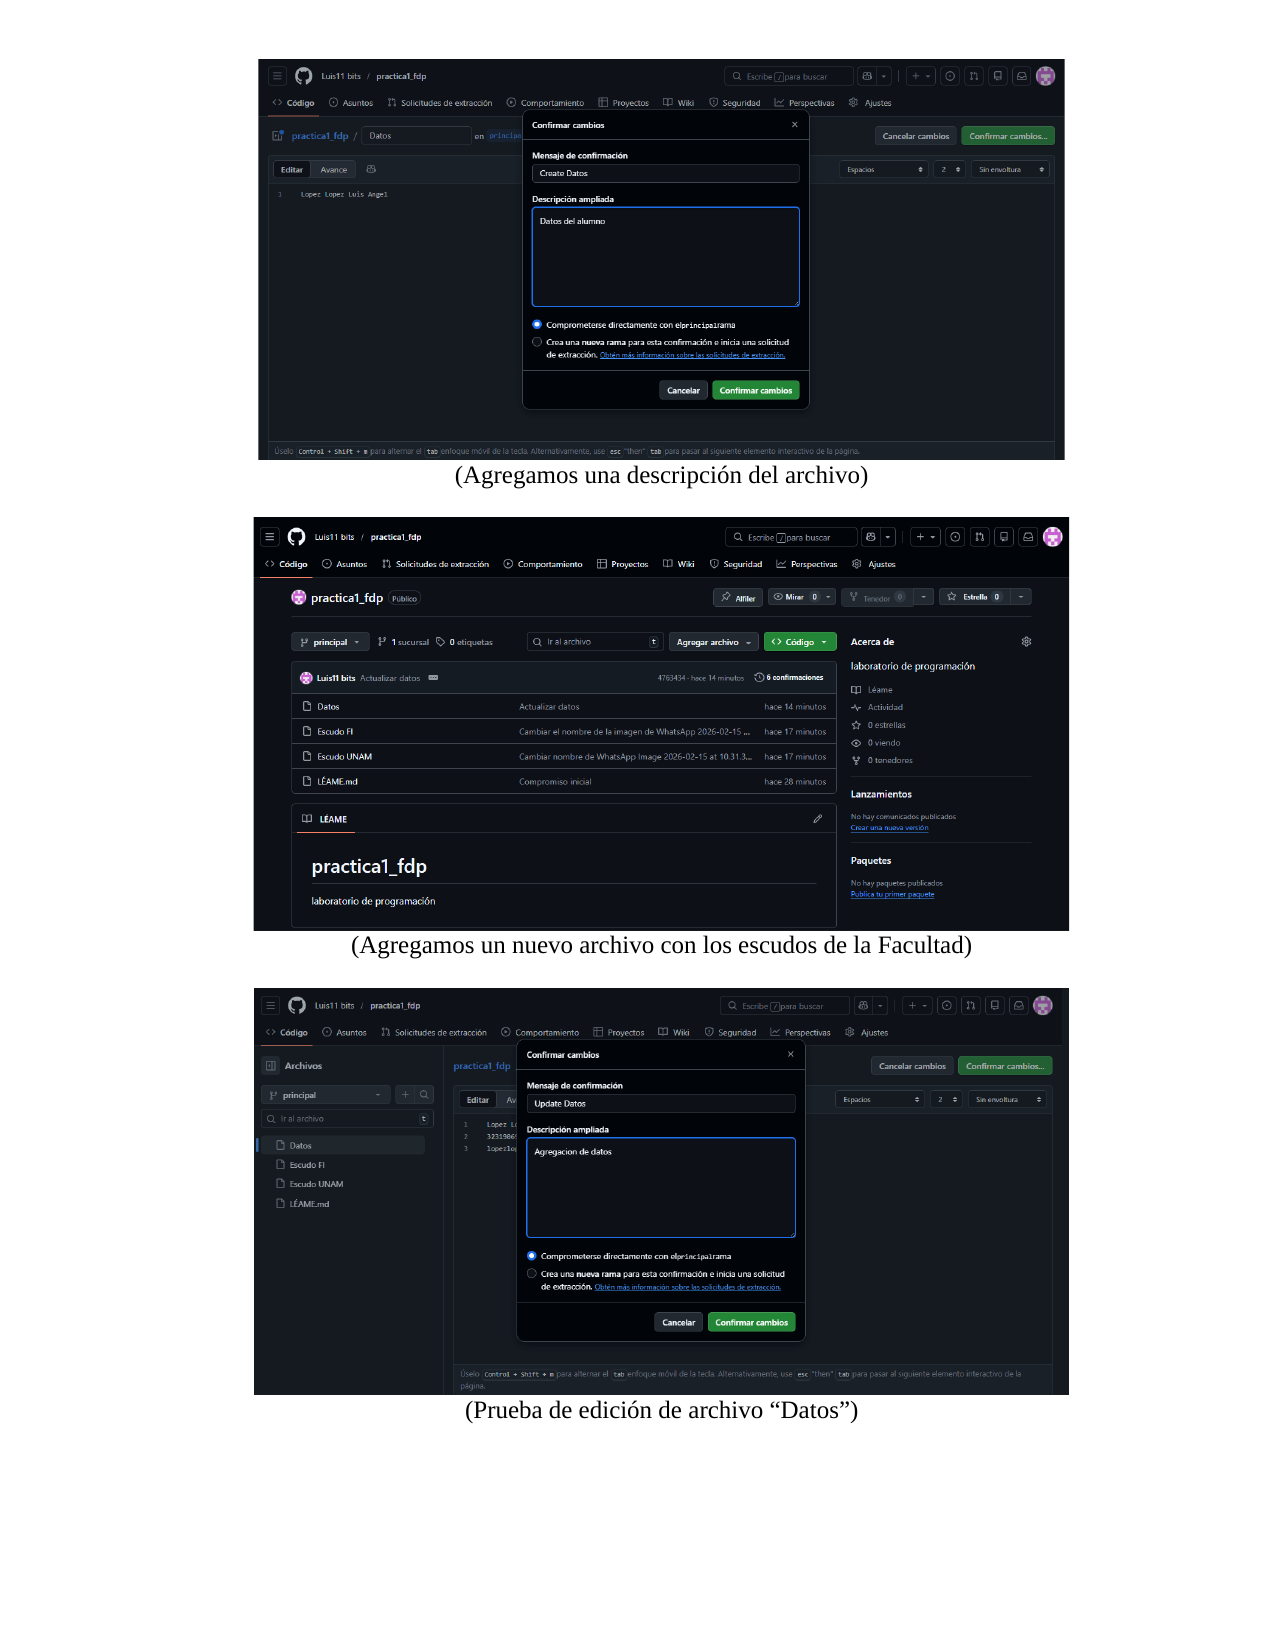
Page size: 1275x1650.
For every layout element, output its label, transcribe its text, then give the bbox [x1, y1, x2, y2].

text (Agregamos una descripción del archivo) [118, 460, 1205, 489]
text (Prueba de edición de archivo “Datos”) [118, 1395, 1205, 1423]
text (Agregamos un nuevo archivo con los escudos de la Facultad) [118, 931, 1205, 959]
